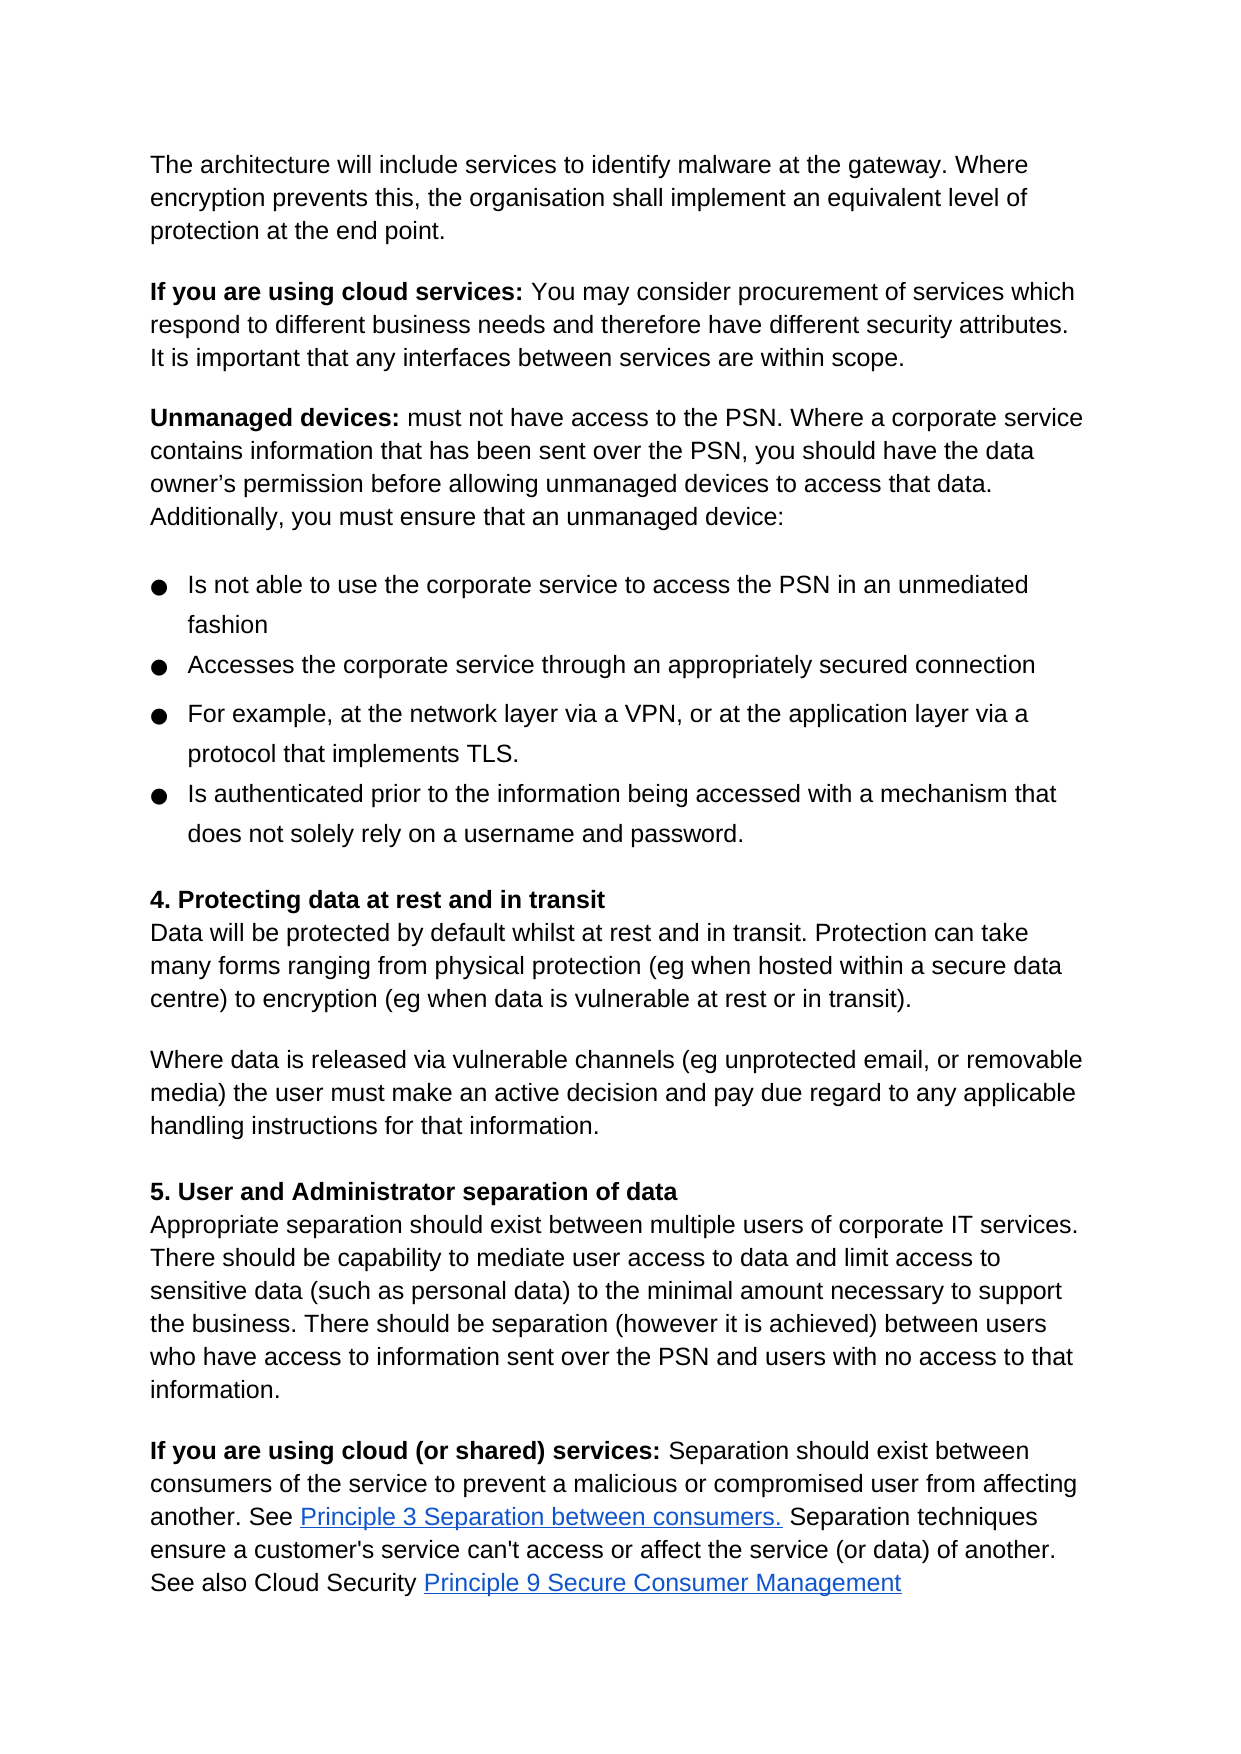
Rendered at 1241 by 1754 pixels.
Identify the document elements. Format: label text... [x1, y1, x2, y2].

list Is not able to use the corporate service to access the PSN in an unmediated fashion [150, 563, 1090, 639]
list Accesses the corporate service through an appropriately secured connection [150, 643, 1090, 686]
text 4. Protecting data at rest and in transit [150, 885, 1090, 914]
text 5. User and Administrator separation of data [150, 1177, 1090, 1206]
text Appropriate separation should exist between multiple users of corporate IT services. There should be capability to mediate user access to data and limit access to sensitive data (such as personal data) to the minimal amount necessary to support the business. There should be separation (however it is achieved) between users who have access to information sent over the PSN and users with no access to that information. [150, 1210, 1090, 1404]
text The architecture will include services to identify malware at the gateway. Where encryption prevents this, the organisation shall implement an equivalent level of protection at the end point. [150, 150, 1090, 245]
text Where data is released via vulnerable channels (eg unprotected email, or removable media) the user must make an active decision and pay due regard to any applicable handling instructions for that information. [150, 1045, 1090, 1139]
list Is authenticated prior to the information being accessed with a mechanism that does not solely rely on a username and password. [150, 772, 1090, 848]
text If you are using cloud (or shared) services: Separation should exist between consumers of the service to prevent a malicious or compromised user from affecting another. See Principle 3 Separation between consumers. Separation techniques ensure a customer's service can't access or affect the service (or data) of another. See also Cloud Security Principle 9 Secure Consumer Management [150, 1436, 1090, 1596]
list For example, at the network layer via a VPN, or at the application layer via a protocol that implements TLS. [150, 692, 1090, 768]
text Data will be protected by default whilst at rest and in transit. Protection can take many forms ranging from physical protection (eg when hosted within a secure data centre) to encryption (eg when data is vulnerable at rest or in transit). [150, 918, 1090, 1013]
text Unmanaged devices: must not have access to the PSN. Where a corporate service contains information that has been sent over the PSN, you should have the data owner’s permission before allowing unmanaged devices to access that data. Additionally, you must ensure that an unmanaged device: [150, 403, 1090, 531]
text If you are using cloud services: You may consider procurement of services which respond to different business needs and therefore have different security attributes. It is important that any interfaces between services are within scope. [150, 277, 1090, 371]
